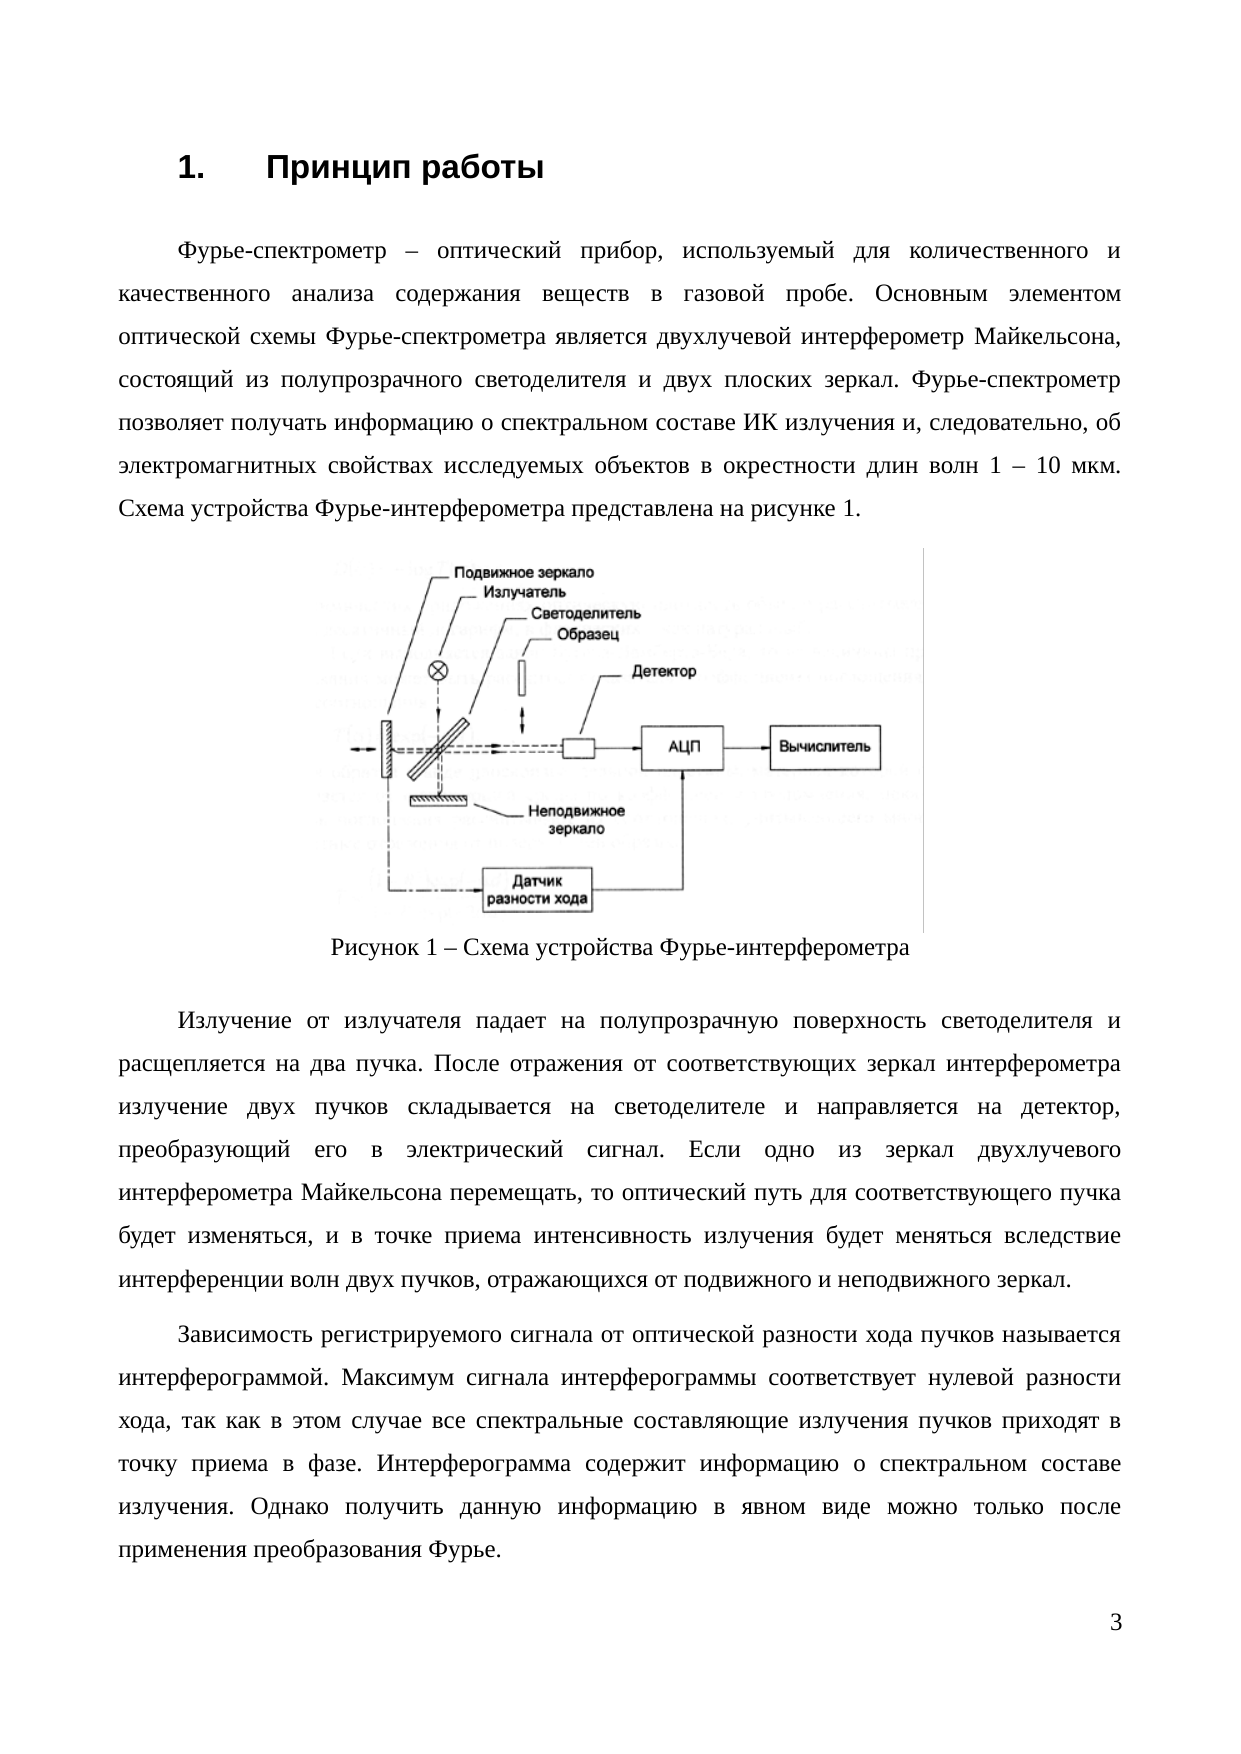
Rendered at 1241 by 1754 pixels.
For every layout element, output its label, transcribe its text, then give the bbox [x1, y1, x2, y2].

text Рисунок 1 – Схема устройства Фурье-интерферометра [118, 932, 1122, 961]
text Излучение от излучателя падает на полупрозрачную поверхность светоделителя и расщепляется на два пучка. После отражения от соответствующих зеркал интерферометра излучение двух пучков складывается на светоделителе и направляется на детектор, преобразующий его в электрический сигнал. Если одно из зеркал двухлучевого интерферометра Майкельсона перемещать, то оптический путь для соответствующего пучка будет изменяться, и в точке приема интенсивность излучения будет меняться вследствие интерференции волн двух пучков, отражающихся от подвижного и неподвижного зеркал. [118, 1005, 1122, 1292]
text Фурье-спектрометр – оптический прибор, используемый для количественного и качественного анализа содержания веществ в газовой пробе. Основным элементом оптической схемы Фурье-спектрометра является двухлучевой интерферометр Майкельсона, состоящий из полупрозрачного светоделителя и двух плоских зеркал. Фурье-спектрометр позволяет получать информацию о спектральном составе ИК излучения и, следовательно, об электромагнитных свойствах исследуемых объектов в окрестности длин волн 1 – 10 мкм. Схема устройства Фурье-интерферометра представлена на рисунке 1. [118, 235, 1122, 522]
text Зависимость регистрируемого сигнала от оптической разности хода пучков называется интерферограммой. Максимум сигнала интерферограммы соответствует нулевой разности хода, так как в этом случае все спектральные составляющие излучения пучков приходят в точку приема в фазе. Интерферограмма содержит информацию о спектральном составе излучения. Однако получить данную информацию в явном виде можно только после применения преобразования Фурье. [118, 1319, 1122, 1563]
subtitle Принцип работы [118, 148, 1122, 186]
picture [315, 548, 925, 933]
